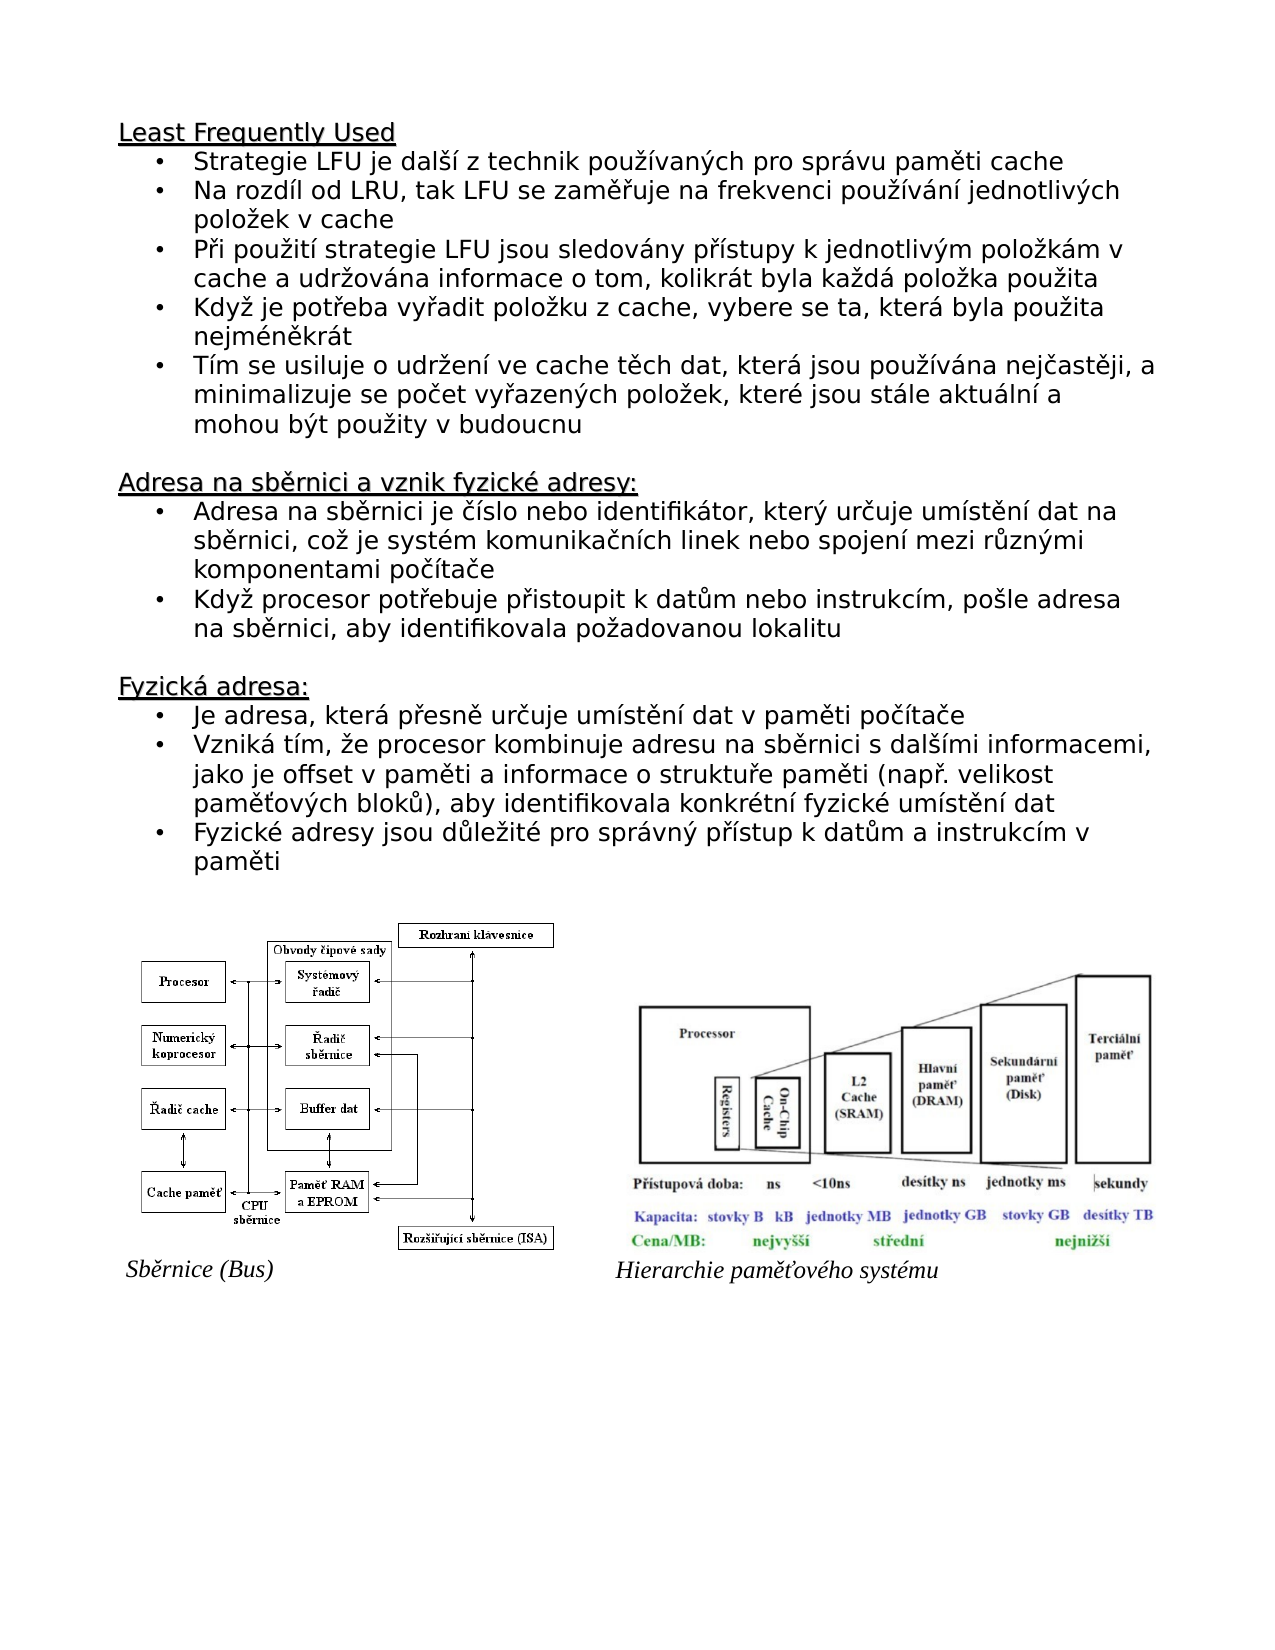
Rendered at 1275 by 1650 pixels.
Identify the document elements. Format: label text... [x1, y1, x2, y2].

list Je adresa, která přesně určuje umístění dat v paměti počítače [156, 701, 1157, 731]
list Při použití strategie LFU jsou sledovány přístupy k jednotlivým položkám v cache a udržována informace o tom, kolikrát byla každá položka použita [156, 235, 1157, 293]
list Strategie LFU je další z technik používaných pro správu paměti cache [156, 147, 1157, 176]
text Fyzická adresa: [118, 672, 1157, 701]
list Na rozdíl od LRU, tak LFU se zaměřuje na frekvenci používání jednotlivých položek v cache [156, 176, 1157, 235]
list Když procesor potřebuje přistoupit k datům nebo instrukcím, pošle adresa na sběrnici, aby identifikovala požadovanou lokalitu [156, 585, 1157, 643]
picture [615, 955, 1183, 1255]
list Adresa na sběrnici je číslo nebo identifikátor, který určuje umístění dat na sběrnici, což je systém komunikačních linek nebo spojení mezi různými komponentami počítače [156, 497, 1157, 585]
text Least Frequently Used [118, 118, 1157, 147]
text Hierarchie paměťového systému [615, 1255, 1182, 1284]
list Tím se usiluje o udržení ve cache těch dat, která jsou používána nejčastěji, a minimalizuje se počet vyřazených položek, které jsou stále aktuální a mohou být použity v budoucnu [156, 351, 1157, 439]
list Vzniká tím, že procesor kombinuje adresu na sběrnici s dalšími informacemi, jako je offset v paměti a informace o struktuře paměti (např. velikost paměťových bloků), aby identifikovala konkrétní fyzické umístění dat [156, 731, 1157, 818]
list Když je potřeba vyřadit položku z cache, vybere se ta, která byla použita nejméněkrát [156, 293, 1157, 351]
picture [125, 915, 574, 1254]
text Adresa na sběrnici a vznik fyzické adresy: [118, 468, 1157, 497]
text Sběrnice (Bus) [126, 1254, 574, 1283]
list Fyzické adresy jsou důležité pro správný přístup k datům a instrukcím v paměti [156, 818, 1157, 876]
